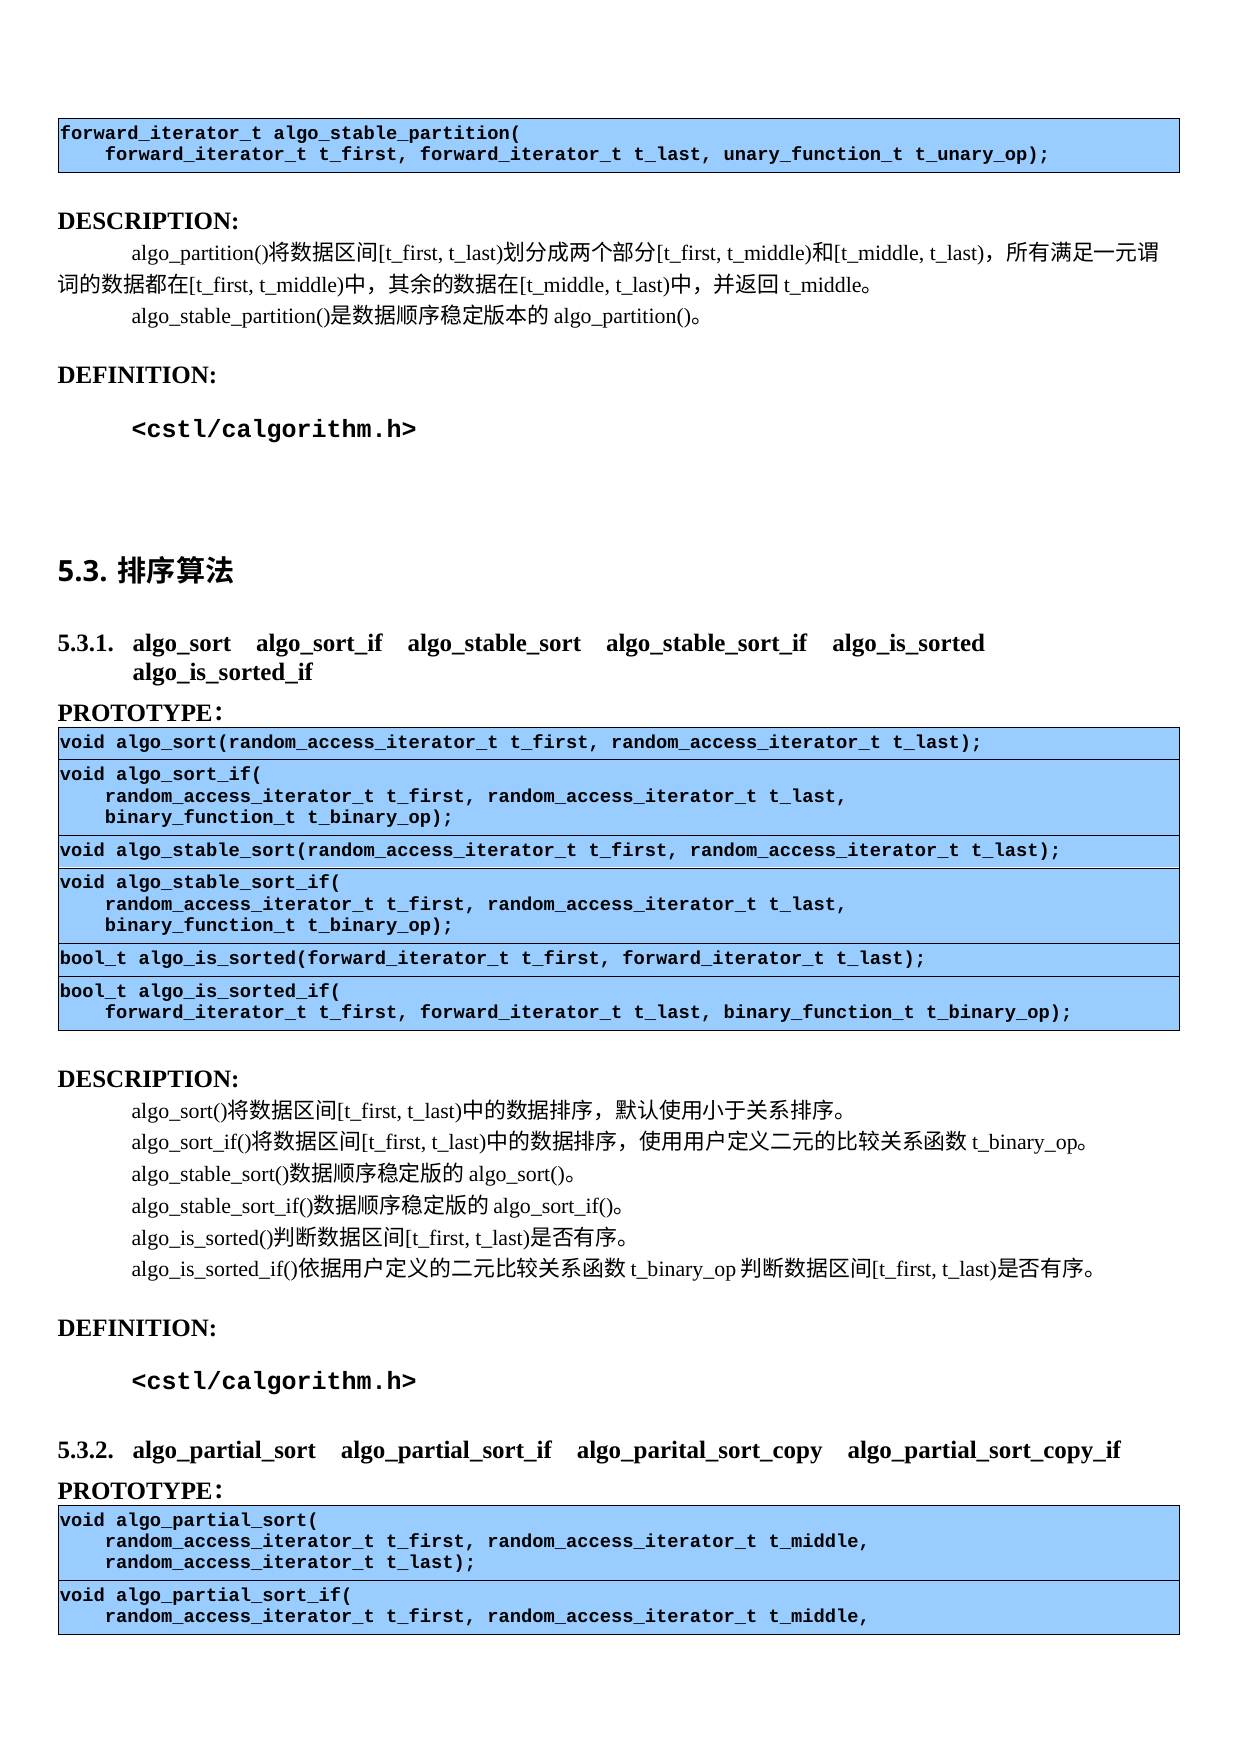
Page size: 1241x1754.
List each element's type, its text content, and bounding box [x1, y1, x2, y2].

subtitle algo_sort algo_sort_if algo_stable_sort algo_stable_sort_if algo_is_sorted algo_is_sorted_if [57, 628, 1179, 685]
text algo_stable_partition()是数据顺序稳定版本的algo_partition()。 [57, 298, 1179, 330]
table_cell bool_t algo_is_sorted_if( forward_iterator_t t_first, forward_iterator_t t_last, binary_function_t t_binary_op); [59, 977, 1179, 1030]
table_cell void algo_stable_sort_if( random_access_iterator_t t_first, random_access_iterator_t t_last, binary_function_t t_binary_op); [59, 869, 1179, 943]
table_header void algo_partial_sort( random_access_iterator_t t_first, random_access_iterator_t t_middle, random_access_iterator_t t_last); [59, 1506, 1179, 1580]
table_cell void algo_stable_sort(random_access_iterator_t t_first, random_access_iterator_t t_last); [59, 836, 1179, 867]
table_cell void algo_sort_if( random_access_iterator_t t_first, random_access_iterator_t t_last, binary_function_t t_binary_op); [59, 760, 1179, 835]
text algo_is_sorted()判断数据区间[t_first, t_last)是否有序。 [57, 1219, 1179, 1251]
text PROTOTYPE： [57, 1476, 1179, 1505]
text algo_is_sorted_if()依据用户定义的二元比较关系函数t_binary_op判断数据区间[t_first, t_last)是否有序。 [57, 1251, 1179, 1283]
text algo_sort()将数据区间[t_first, t_last)中的数据排序，默认使用小于关系排序。 [57, 1093, 1179, 1124]
text algo_partition()将数据区间[t_first, t_last)划分成两个部分[t_first, t_middle)和[t_middle, t_last)，所有满足一元谓词的数据都在[t_first, t_middle)中，其余的数据在[t_middle, t_last)中，并返回t_middle。 [57, 235, 1179, 298]
subtitle algo_partial_sort algo_partial_sort_if algo_parital_sort_copy algo_partial_sort_copy_if [57, 1435, 1179, 1463]
text algo_stable_sort()数据顺序稳定版的algo_sort()。 [57, 1156, 1179, 1188]
text DEFINITION: [57, 360, 1179, 389]
text <cstl/calgorithm.h> [57, 1366, 1179, 1397]
table_cell bool_t algo_is_sorted(forward_iterator_t t_first, forward_iterator_t t_last); [59, 944, 1179, 976]
text PROTOTYPE： [57, 698, 1179, 727]
table_cell void algo_partial_sort_if( random_access_iterator_t t_first, random_access_iterator_t t_middle, [59, 1581, 1179, 1634]
subtitle 排序算法 [57, 548, 1179, 590]
text <cstl/calgorithm.h> [57, 414, 1179, 444]
text DESCRIPTION: [57, 206, 1179, 235]
text DEFINITION: [57, 1313, 1179, 1341]
text algo_sort_if()将数据区间[t_first, t_last)中的数据排序，使用用户定义二元的比较关系函数t_binary_op。 [57, 1124, 1179, 1156]
text algo_stable_sort_if()数据顺序稳定版的algo_sort_if()。 [57, 1188, 1179, 1219]
text DESCRIPTION: [57, 1064, 1179, 1093]
table_header void algo_sort(random_access_iterator_t t_first, random_access_iterator_t t_last); [59, 728, 1179, 759]
table_cell forward_iterator_t algo_stable_partition( forward_iterator_t t_first, forward_iterator_t t_last, unary_function_t t_unary_op); [59, 119, 1179, 172]
